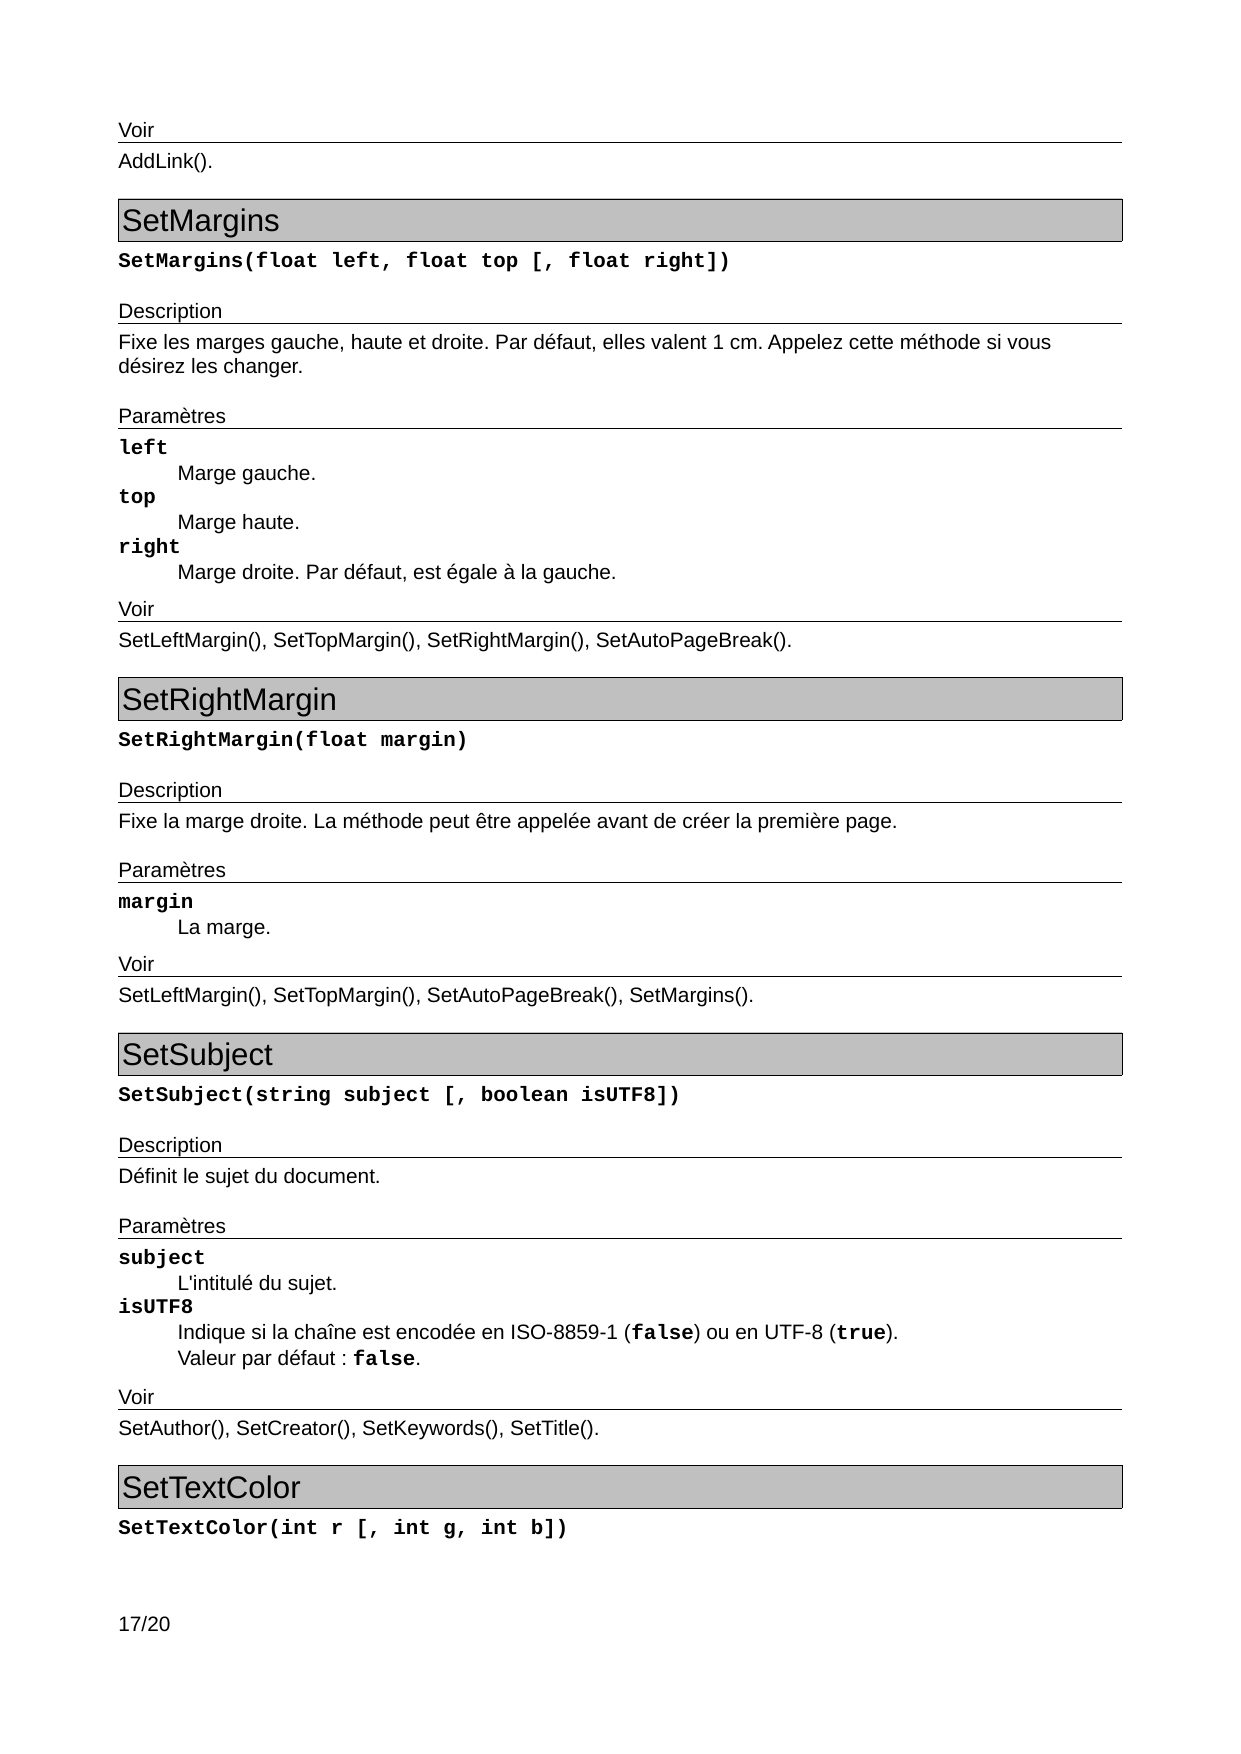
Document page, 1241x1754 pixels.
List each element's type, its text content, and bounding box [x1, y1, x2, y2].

subtitle Voir [118, 1385, 1122, 1409]
subtitle SetMargins [119, 200, 1122, 241]
subtitle SetTextColor [119, 1466, 1122, 1508]
text Définit le sujet du document. [118, 1164, 1122, 1188]
subtitle Paramètres [118, 403, 1122, 428]
text SetLeftMargin(), SetTopMargin(), SetRightMargin(), SetAutoPageBreak(). [118, 628, 1122, 652]
list L'intitulé du sujet. [177, 1270, 1122, 1294]
text SetAuthor(), SetCreator(), SetKeywords(), SetTitle(). [118, 1416, 1122, 1440]
subtitle Description [118, 778, 1122, 802]
list Marge droite. Par défaut, est égale à la gauche. [177, 560, 1122, 584]
text SetLeftMargin(), SetTopMargin(), SetAutoPageBreak(), SetMargins(). [118, 983, 1122, 1007]
text SetTextColor(int r [, int g, int b]) [118, 1514, 1122, 1540]
text Fixe la marge droite. La méthode peut être appelée avant de créer la première page. [118, 809, 1122, 833]
text AddLink(). [118, 149, 1122, 173]
text SetMargins(float left, float top [, float right]) [118, 248, 1122, 274]
subtitle SetRightMargin [119, 678, 1122, 720]
subtitle subject [118, 1244, 1122, 1270]
subtitle top [118, 484, 1122, 510]
subtitle Paramètres [118, 1213, 1122, 1238]
list Marge gauche. [177, 460, 1122, 484]
subtitle Voir [118, 118, 1122, 142]
list Marge haute. [177, 510, 1122, 534]
text SetSubject(string subject [, boolean isUTF8]) [118, 1082, 1122, 1108]
subtitle SetSubject [119, 1034, 1122, 1075]
subtitle Voir [118, 597, 1122, 621]
subtitle isUTF8 [118, 1294, 1122, 1320]
subtitle Description [118, 299, 1122, 323]
subtitle Voir [118, 952, 1122, 976]
text SetRightMargin(float margin) [118, 727, 1122, 752]
list La marge. [177, 915, 1122, 939]
list Indique si la chaîne est encodée en ISO-8859-1 (false) ou en UTF-8 (true). Valeur par défaut : false. [177, 1320, 1122, 1372]
subtitle margin [118, 889, 1122, 915]
subtitle Description [118, 1133, 1122, 1157]
subtitle Paramètres [118, 858, 1122, 882]
subtitle right [118, 534, 1122, 560]
text Fixe les marges gauche, haute et droite. Par défaut, elles valent 1 cm. Appelez cette méthode si vous désirez les changer. [118, 330, 1122, 378]
subtitle left [118, 434, 1122, 460]
